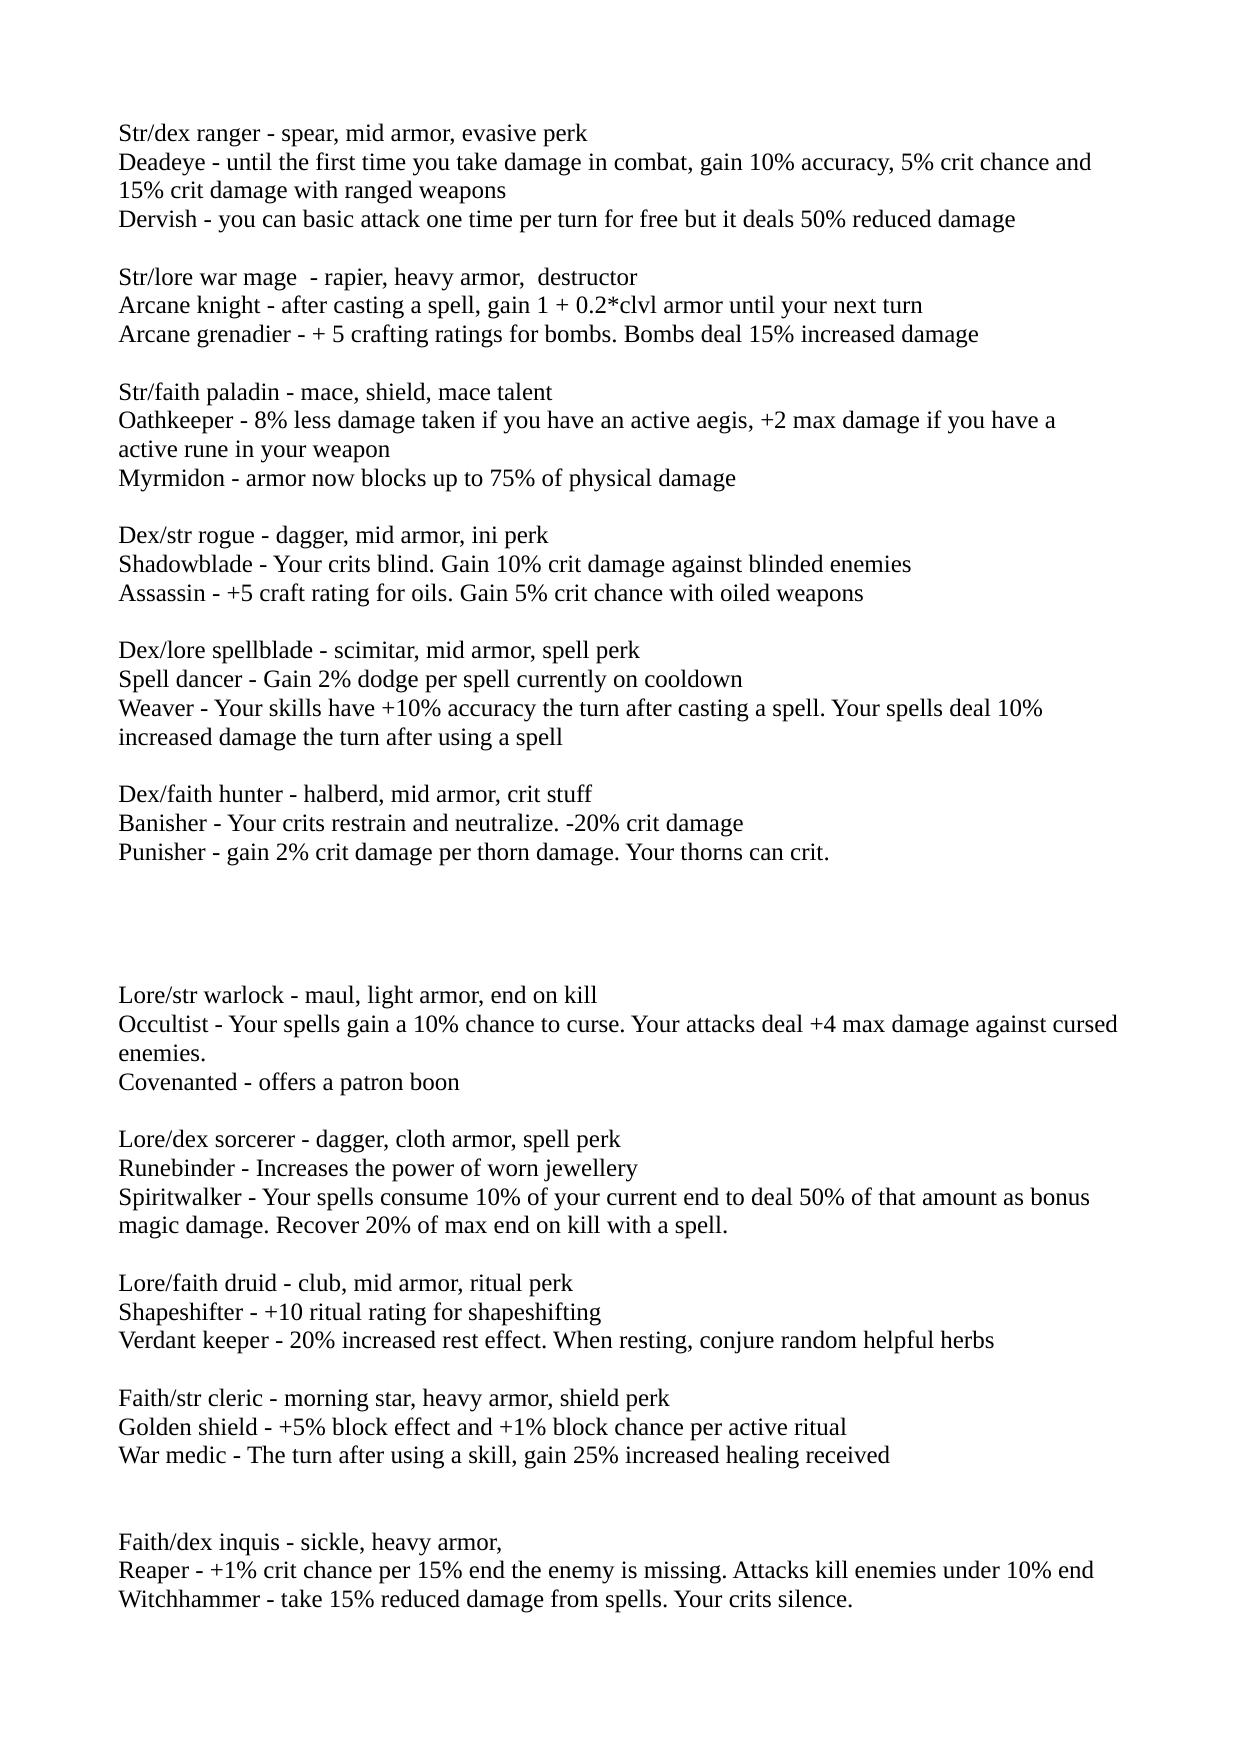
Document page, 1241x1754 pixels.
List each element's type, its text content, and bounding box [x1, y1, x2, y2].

text Str/dex ranger - spear, mid armor, evasive perk Deadeye - until the first time you take damage in combat, gain 10% accuracy, 5% crit chance and 15% crit damage with ranged weapons Dervish - you can basic attack one time per turn for free but it deals 50% reduced damage Str/lore war mage - rapier, heavy armor, destructor Arcane knight - after casting a spell, gain 1 + 0.2*clvl armor until your next turn Arcane grenadier - + 5 crafting ratings for bombs. Bombs deal 15% increased damage Str/faith paladin - mace, shield, mace talent Oathkeeper - 8% less damage taken if you have an active aegis, +2 max damage if you have a active rune in your weapon Myrmidon - armor now blocks up to 75% of physical damage Dex/str rogue - dagger, mid armor, ini perk Shadowblade - Your crits blind. Gain 10% crit damage against blinded enemies Assassin - +5 craft rating for oils. Gain 5% crit chance with oiled weapons Dex/lore spellblade - scimitar, mid armor, spell perk Spell dancer - Gain 2% dodge per spell currently on cooldown Weaver - Your skills have +10% accuracy the turn after casting a spell. Your spells deal 10% increased damage the turn after using a spell Dex/faith hunter - halberd, mid armor, crit stuff Banisher - Your crits restrain and neutralize. -20% crit damage Punisher - gain 2% crit damage per thorn damage. Your thorns can crit. Lore/str warlock - maul, light armor, end on kill Occultist - Your spells gain a 10% chance to curse. Your attacks deal +4 max damage against cursed enemies. Covenanted - offers a patron boon Lore/dex sorcerer - dagger, cloth armor, spell perk Runebinder - Increases the power of worn jewellery Spiritwalker - Your spells consume 10% of your current end to deal 50% of that amount as bonus magic damage. Recover 20% of max end on kill with a spell. Lore/faith druid - club, mid armor, ritual perk Shapeshifter - +10 ritual rating for shapeshifting Verdant keeper - 20% increased rest effect. When resting, conjure random helpful herbs Faith/str cleric - morning star, heavy armor, shield perk Golden shield - +5% block effect and +1% block chance per active ritual War medic - The turn after using a skill, gain 25% increased healing received Faith/dex inquis - sickle, heavy armor, Reaper - +1% crit chance per 15% end the enemy is missing. Attacks kill enemies under 10% end Witchhammer - take 15% reduced damage from spells. Your crits silence. [118, 118, 1122, 1613]
